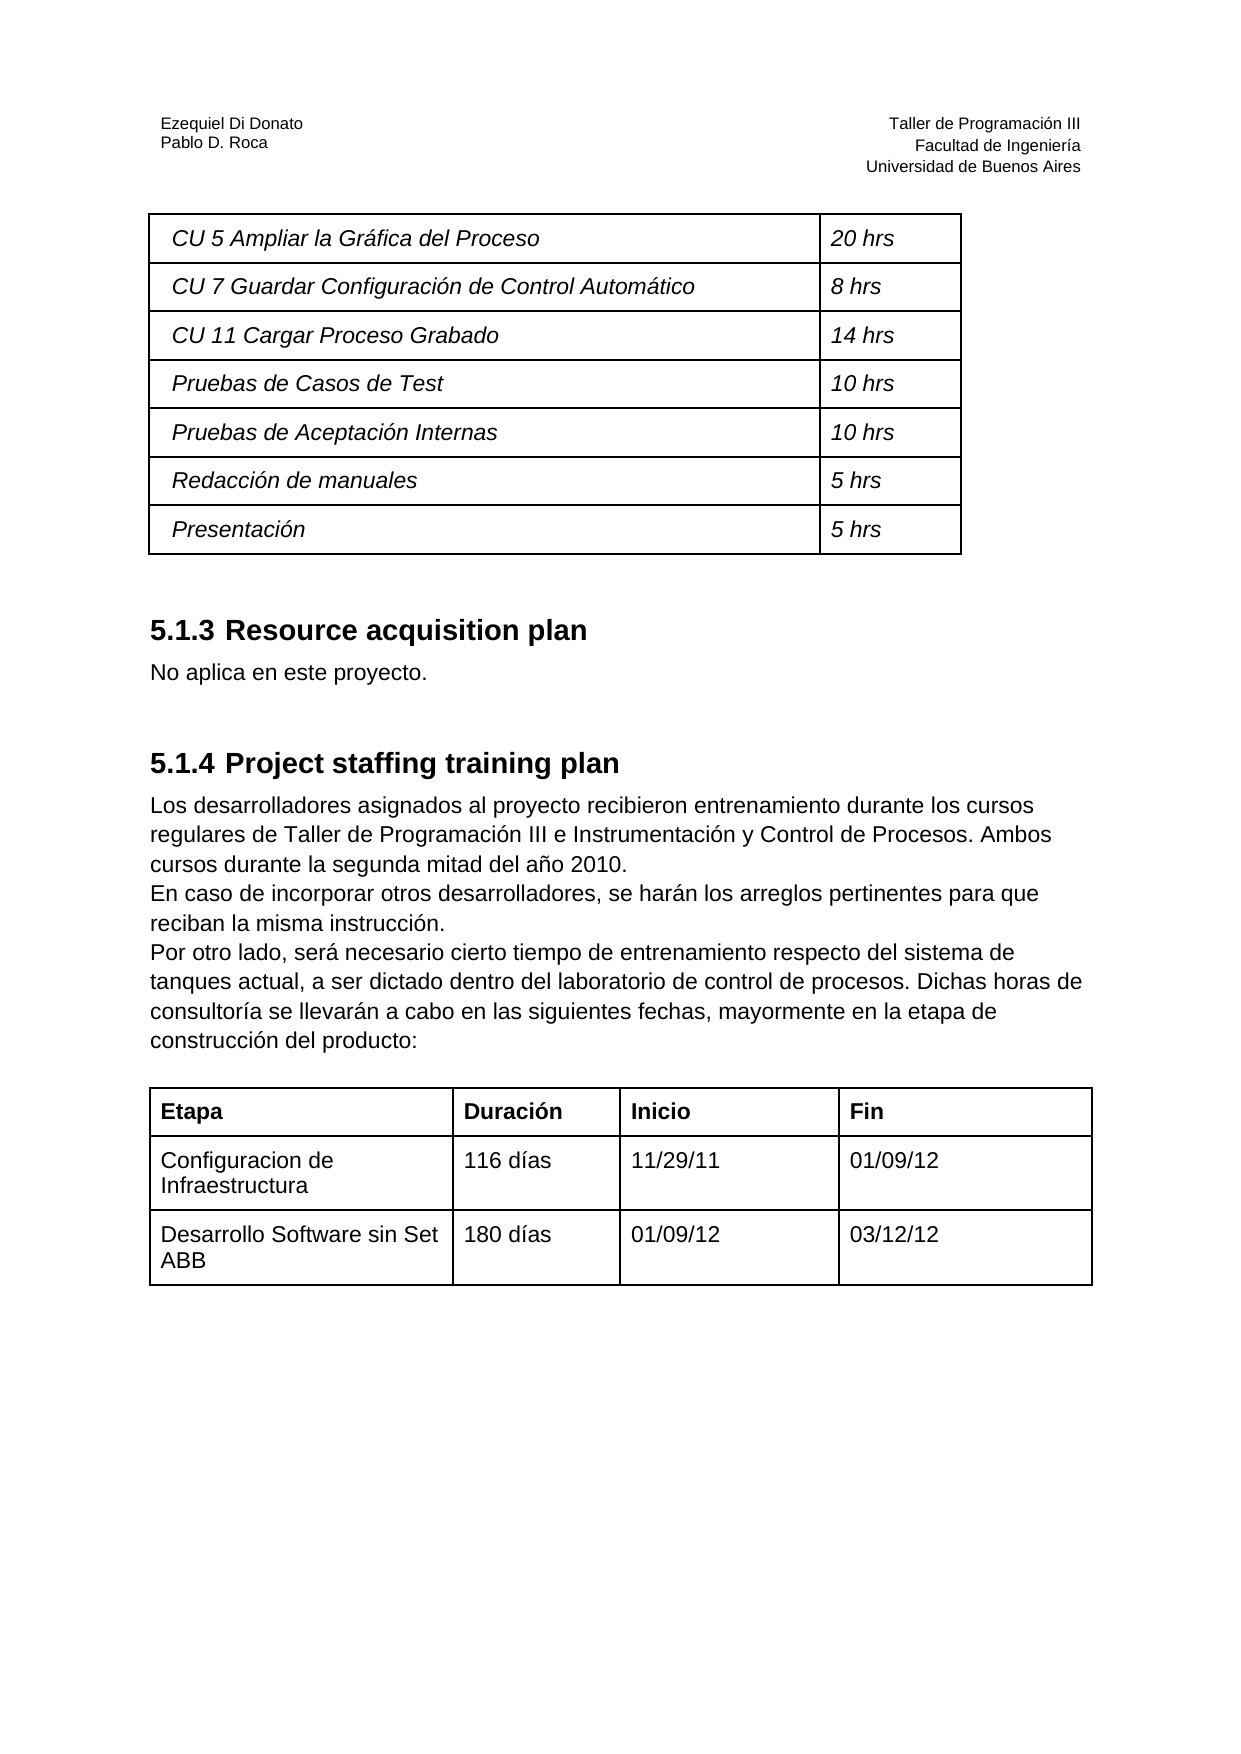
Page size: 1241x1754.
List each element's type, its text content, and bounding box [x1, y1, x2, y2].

table_cell CU 5 Ampliar la Gráfica del Proceso [150, 215, 819, 262]
table_cell Redacción de manuales [150, 458, 819, 504]
table_cell 8 hrs [821, 264, 960, 310]
table_cell 12/03/12 [840, 1211, 1091, 1283]
table_cell 10 hrs [821, 361, 960, 407]
table_cell 09/01/12 [621, 1211, 838, 1283]
table_header Duración [454, 1089, 619, 1135]
text Los desarrolladores asignados al proyecto recibieron entrenamiento durante los cursos regulares de Taller de Programación III e Instrumentación y Control de Procesos. Ambos cursos durante la segunda mitad del año 2010. [150, 793, 1090, 877]
table_cell Desarrollo Software sin Set ABB [151, 1211, 452, 1283]
table_cell Configuracion de Infraestructura [151, 1137, 452, 1209]
table_cell 116 días [454, 1137, 619, 1209]
table_cell 10 hrs [821, 409, 960, 456]
text En caso de incorporar otros desarrolladores, se harán los arreglos pertinentes para que reciban la misma instrucción. [150, 881, 1090, 936]
table_cell Pruebas de Aceptación Internas [150, 409, 819, 456]
table_cell 09/01/12 [840, 1137, 1091, 1209]
subtitle 5.1.4 Project staffing training plan [150, 747, 1090, 780]
table_cell 180 días [454, 1211, 619, 1283]
table_cell 5 hrs [821, 506, 960, 553]
table_cell 14 hrs [821, 312, 960, 359]
table_cell CU 7 Guardar Configuración de Control Automático [150, 264, 819, 310]
table_cell Presentación [150, 506, 819, 553]
table_header Etapa [151, 1089, 452, 1135]
text Por otro lado, será necesario cierto tiempo de entrenamiento respecto del sistema de tanques actual, a ser dictado dentro del laboratorio de control de procesos. Dichas horas de consultoría se llevarán a cabo en las siguientes fechas, mayormente en la etapa de construcción del producto: [150, 940, 1090, 1053]
table_header Fin [840, 1089, 1091, 1135]
table_cell 20 hrs [821, 215, 960, 262]
table_cell 29/11/11 [621, 1137, 838, 1209]
table_cell Pruebas de Casos de Test [150, 361, 819, 407]
text No aplica en este proyecto. [150, 659, 1090, 685]
table_cell CU 11 Cargar Proceso Grabado [150, 312, 819, 359]
table_header Inicio [621, 1089, 838, 1135]
subtitle 5.1.3 Resource acquisition plan [150, 613, 1090, 646]
table_cell 5 hrs [821, 458, 960, 504]
